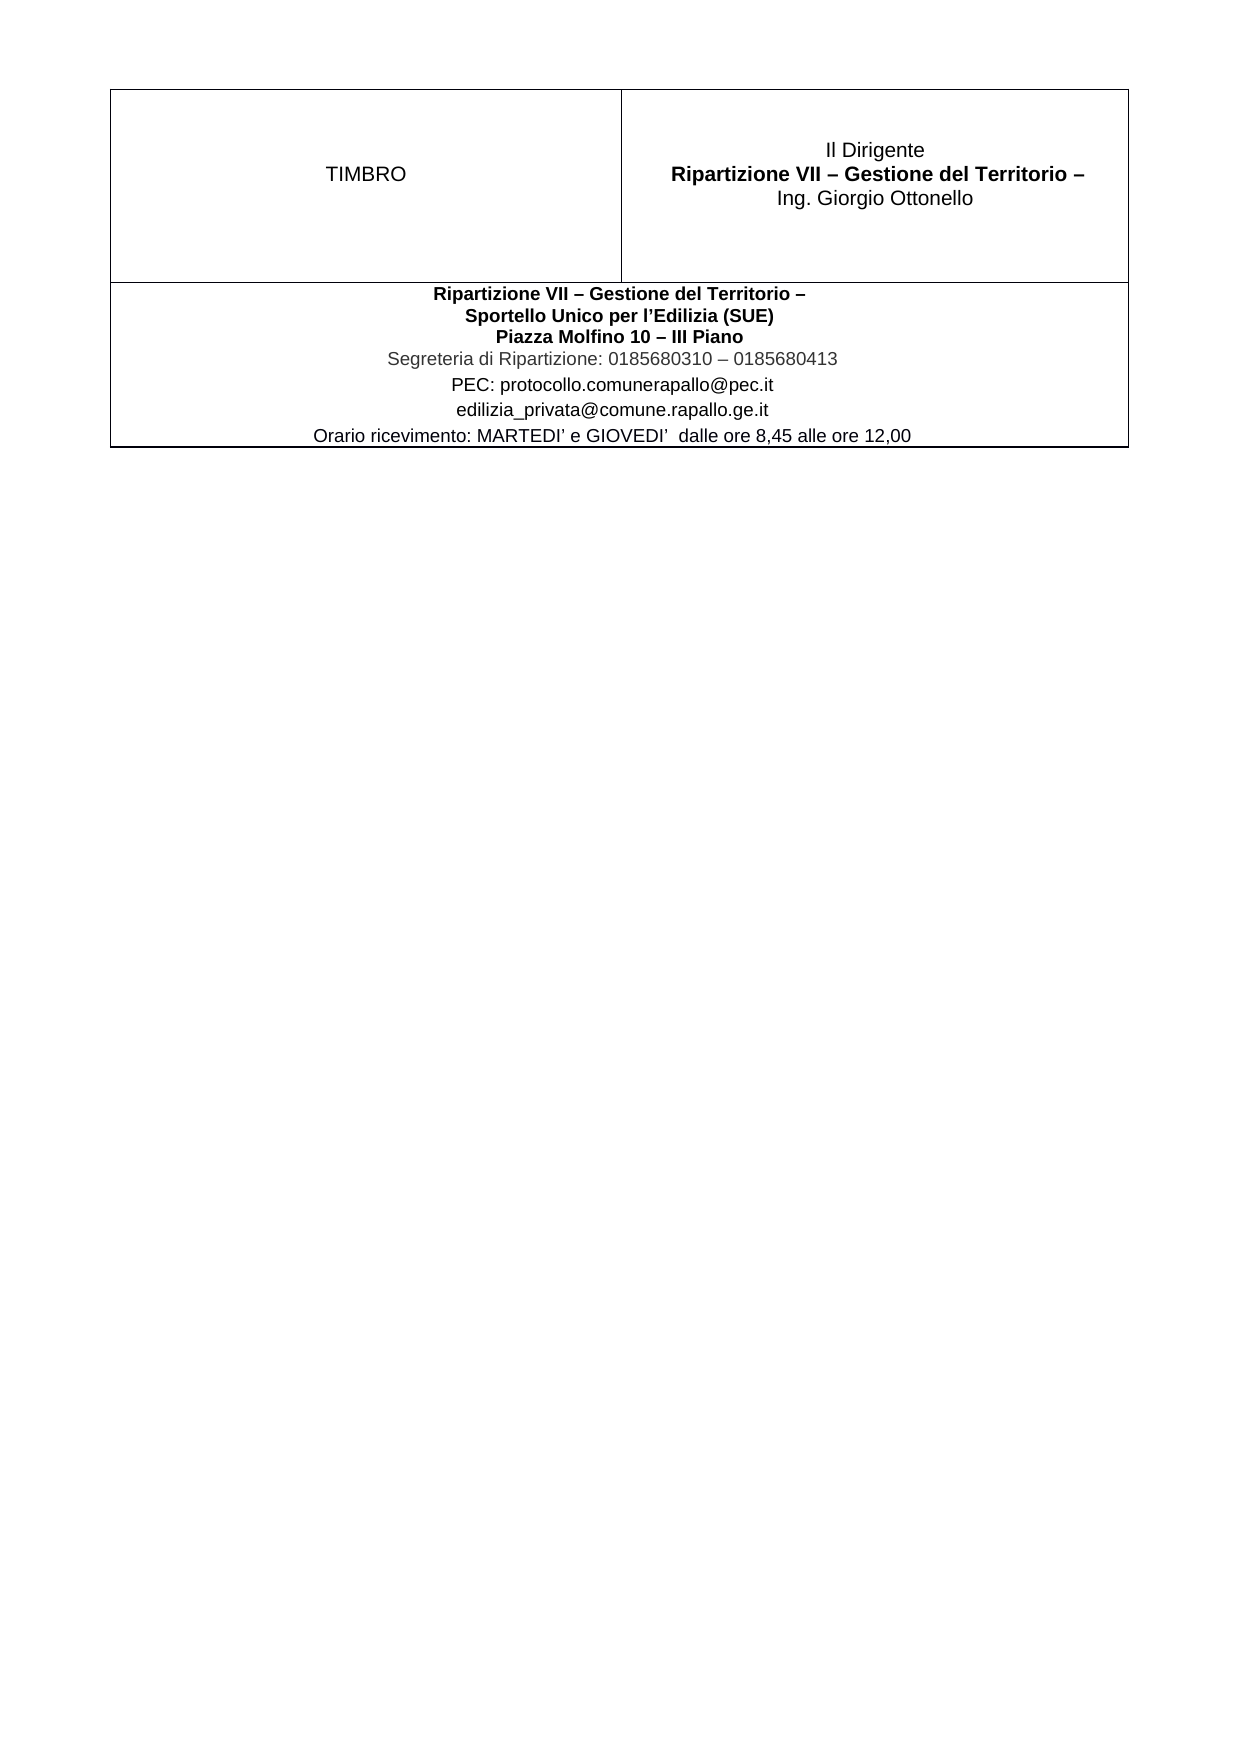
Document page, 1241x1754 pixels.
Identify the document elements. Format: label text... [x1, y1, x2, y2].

table_header Il Dirigente Ripartizione VII – Gestione del Territorio – Ing. Giorgio Ottonello [622, 90, 1128, 282]
table_header TIMBRO [111, 90, 621, 282]
table_cell Ripartizione VII – Gestione del Territorio – Sportello Unico per l’Edilizia (SUE) Piazza Molfino 10 – III Piano Segreteria di Ripartizione: 0185680310 – 0185680413 PEC: protocollo.comunerapallo@pec.it edilizia_privata@comune.rapallo.ge.it Orario ricevimento: MARTEDI’ e GIOVEDI’ dalle ore 8,45 alle ore 12,00 [111, 283, 1128, 446]
